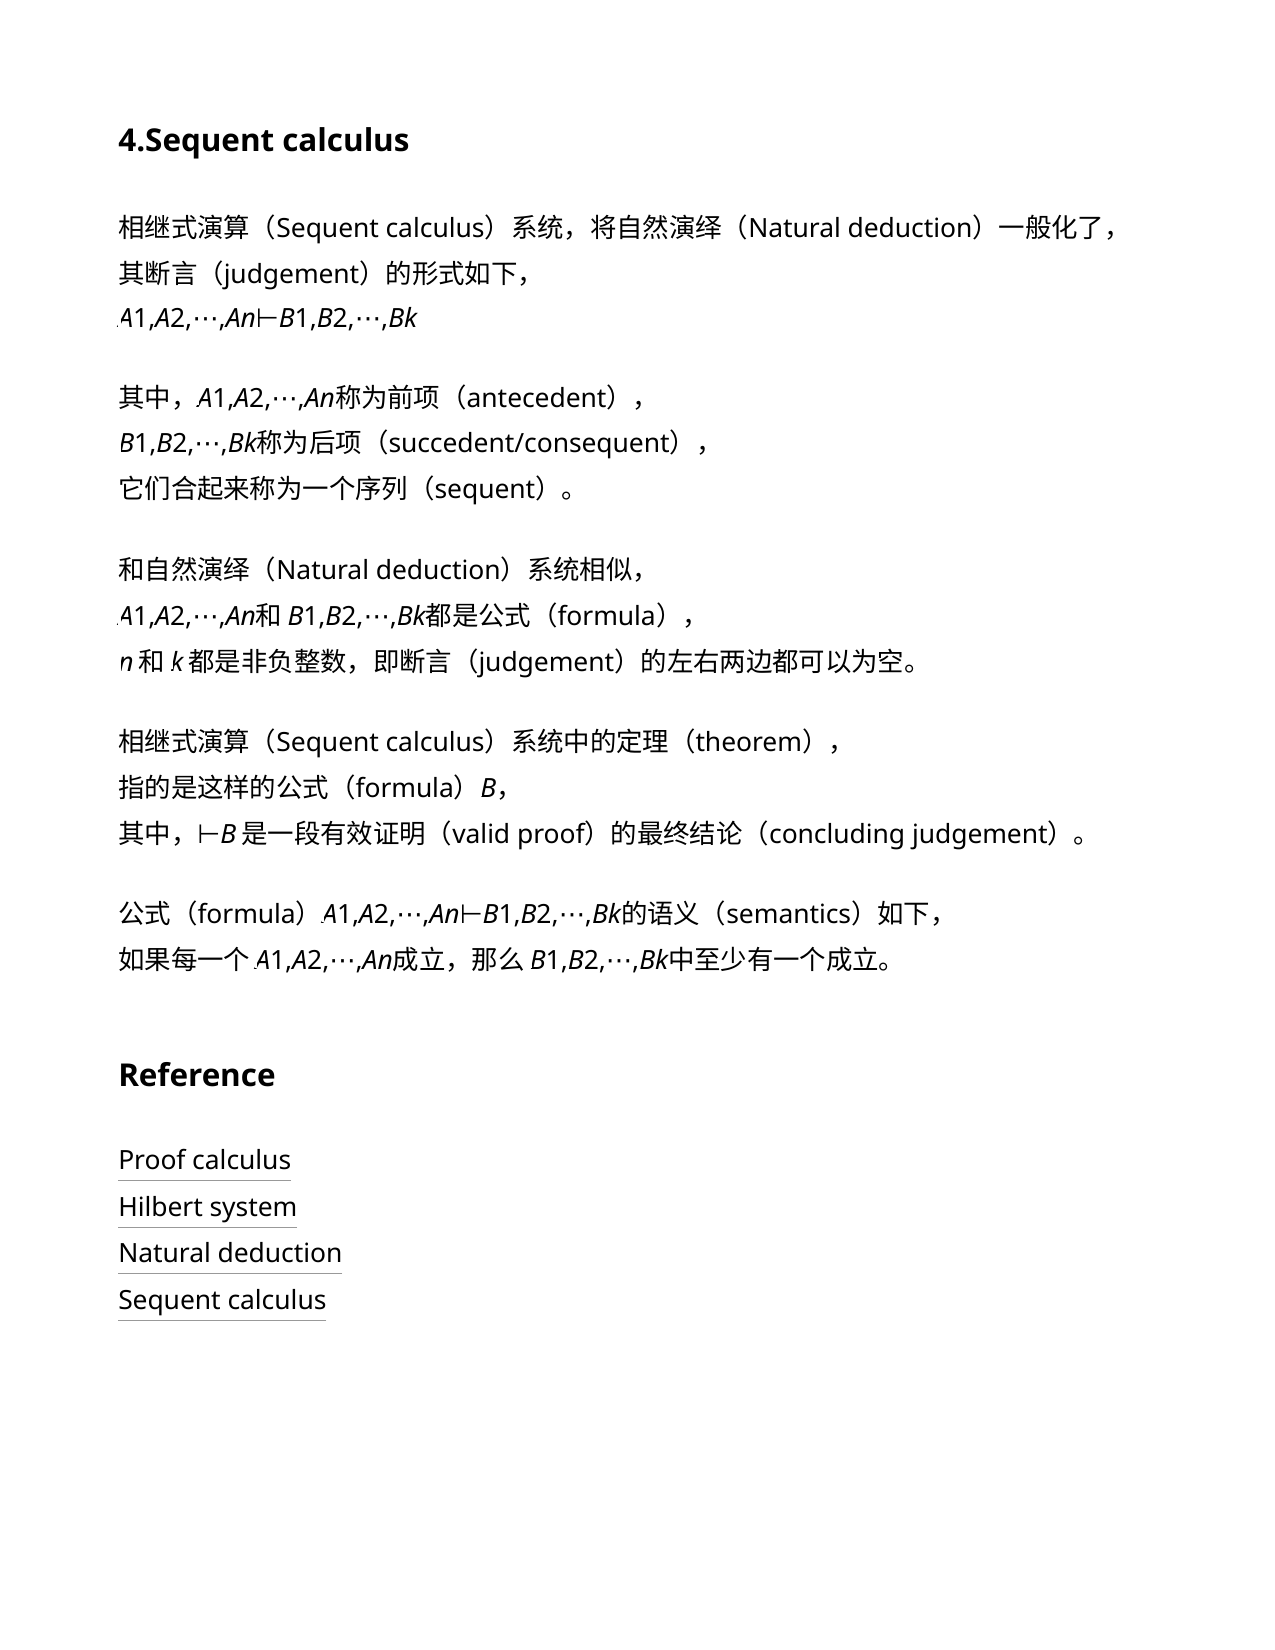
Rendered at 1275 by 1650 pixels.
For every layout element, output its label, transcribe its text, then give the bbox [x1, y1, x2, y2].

text 如果每一个A​1​​,A​2​​,⋯,A​n​​成立，那么B​1​​,B​2​​,⋯,B​k​​中至少有一个成立。 [118, 939, 1157, 977]
text A​1​​,A​2​​,⋯,A​n​​和B​1​​,B​2​​,⋯,B​k​​都是公式（formula）， [118, 594, 1157, 633]
text A​1​​,A​2​​,⋯,A​n​​⊢B​1​​,B​2​​,⋯,B​k​​ [118, 299, 1157, 335]
subtitle 4.Sequent calculus [118, 118, 1157, 161]
text 其断言（judgement）的形式如下， [118, 253, 1157, 291]
text 相继式演算（Sequent calculus）系统，将自然演绎（Natural deduction）一般化了， [118, 207, 1157, 245]
text 指的是这样的公式（formula）B， [118, 767, 1157, 805]
text Natural deduction [118, 1234, 1157, 1273]
subtitle Reference [118, 1052, 1157, 1095]
text 其中，A​1​​,A​2​​,⋯,A​n​​称为前项（antecedent）， [118, 376, 1157, 415]
text B​1​​,B​2​​,⋯,B​k​​称为后项（succedent/consequent）， [118, 422, 1157, 461]
text Proof calculus [118, 1141, 1157, 1180]
text 和自然演绎（Natural deduction）系统相似， [118, 549, 1157, 587]
text n和k都是非负整数，即断言（judgement）的左右两边都可以为空。 [118, 641, 1157, 679]
text 它们合起来称为一个序列（sequent）。 [118, 468, 1157, 507]
text 相继式演算（Sequent calculus）系统中的定理（theorem）， [118, 721, 1157, 759]
text Hilbert system [118, 1188, 1157, 1227]
text 公式（formula）A​1​​,A​2​​,⋯,A​n​​⊢B​1​​,B​2​​,⋯,B​k​​的语义（semantics）如下， [118, 893, 1157, 932]
text 其中，⊢B是一段有效证明（valid proof）的最终结论（concluding judgement）。 [118, 813, 1157, 851]
text Sequent calculus [118, 1281, 1157, 1320]
